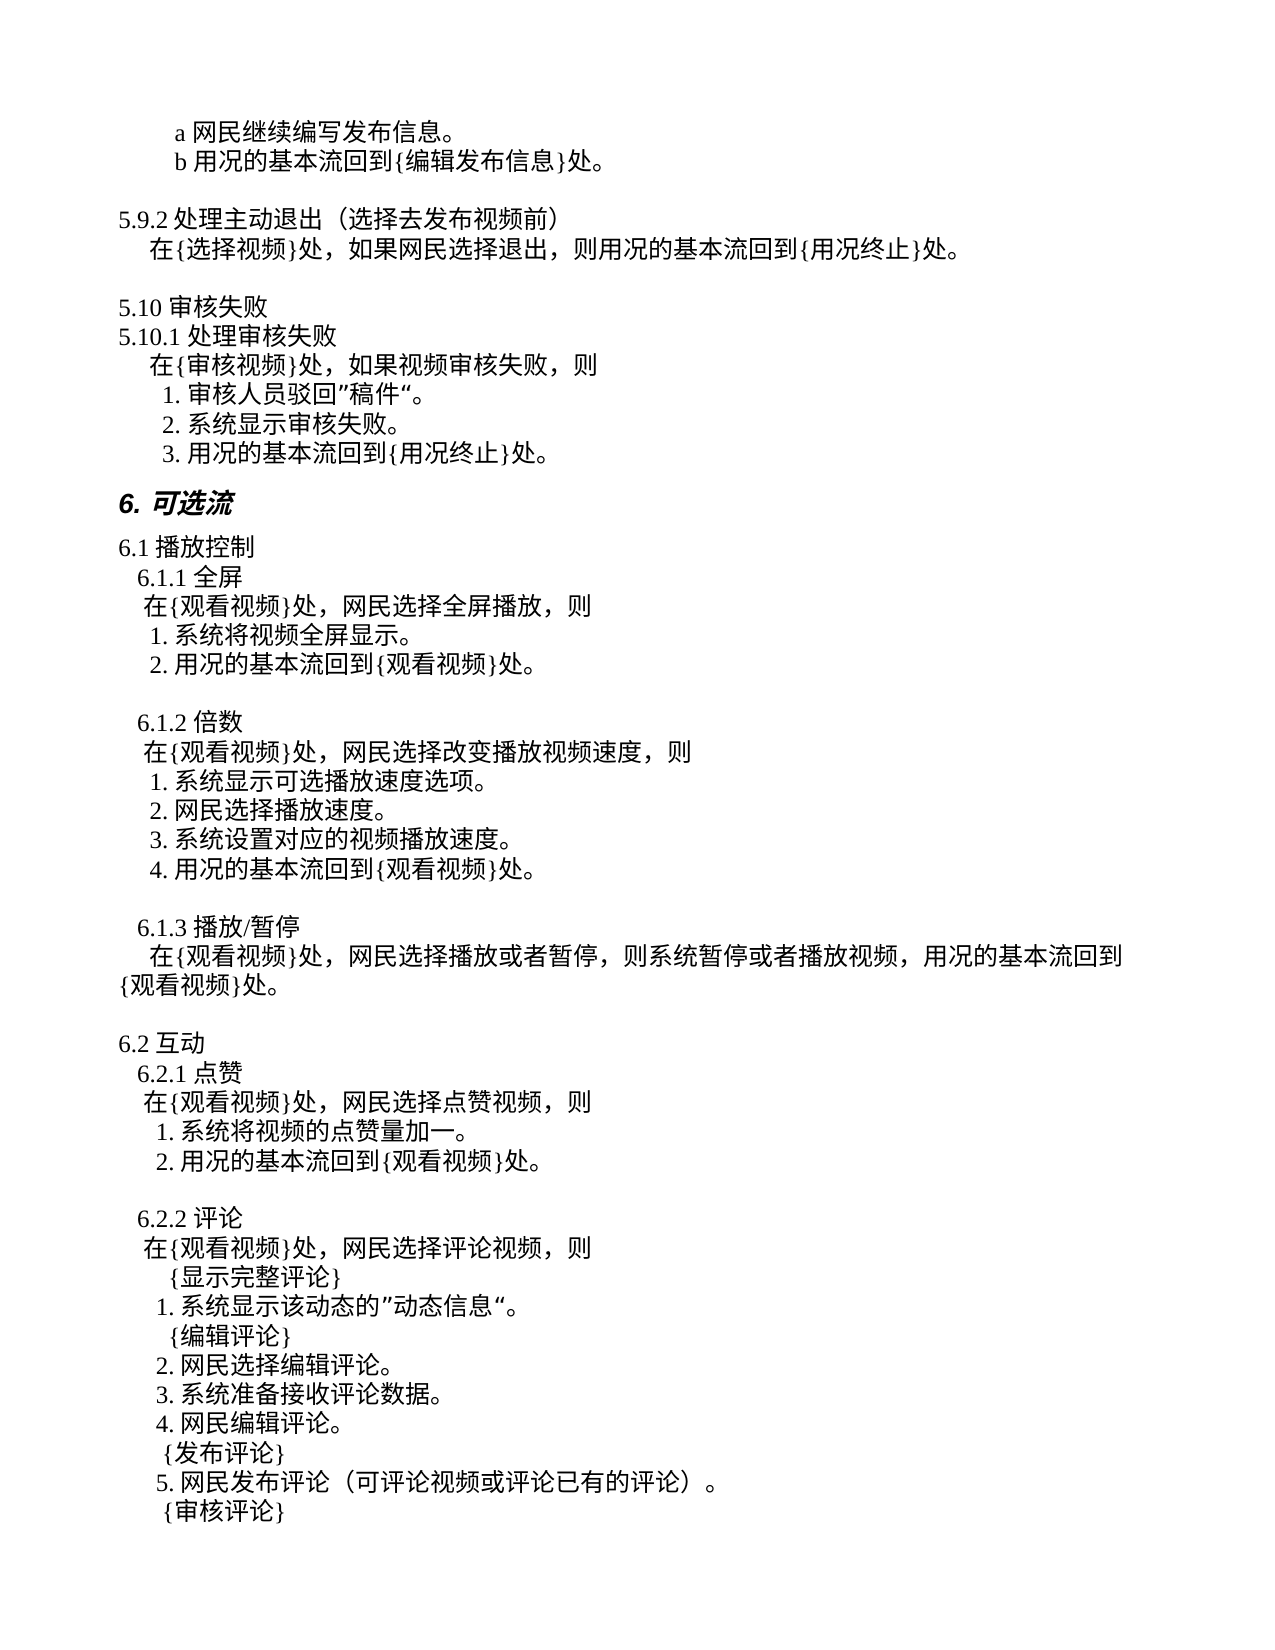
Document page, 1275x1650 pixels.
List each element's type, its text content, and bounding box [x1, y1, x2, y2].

text a 网民继续编写发布信息。 [118, 118, 1157, 147]
text 6.2 互动 [118, 1029, 1157, 1059]
text 5.9.2处理主动退出（选择去发布视频前） [118, 205, 1157, 235]
text {显示完整评论} [118, 1263, 1157, 1292]
text 6.2.1 点赞 [118, 1059, 1157, 1088]
text 在{观看视频}处，网民选择评论视频，则 [118, 1234, 1157, 1263]
text {审核评论} [118, 1497, 1157, 1527]
text 3. 用况的基本流回到{用况终止}处。 [118, 439, 1157, 468]
text 6.2.2 评论 [118, 1204, 1157, 1234]
text 在{选择视频}处，如果网民选择退出，则用况的基本流回到{用况终止}处。 [118, 235, 1157, 264]
text 在{观看视频}处，网民选择播放或者暂停，则系统暂停或者播放视频，用况的基本流回到{观看视频}处。 [118, 942, 1157, 1001]
text 6.1 播放控制 [118, 533, 1157, 563]
subtitle 6. 可选流 [118, 481, 1157, 521]
text 5.10 审核失败 [118, 293, 1157, 322]
text 2. 用况的基本流回到{观看视频}处。 [118, 651, 1157, 680]
text {编辑评论} [118, 1322, 1157, 1351]
text {发布评论} [118, 1439, 1157, 1468]
text 4. 网民编辑评论。 [118, 1409, 1157, 1439]
text 5.10.1 处理审核失败 [118, 322, 1157, 351]
text 6.1.3 播放/暂停 [118, 913, 1157, 942]
text 1. 系统显示可选播放速度选项。 [118, 767, 1157, 796]
text 1. 系统将视频的点赞量加一。 [118, 1117, 1157, 1147]
text 2. 网民选择播放速度。 [118, 796, 1157, 826]
text 3. 系统准备接收评论数据。 [118, 1380, 1157, 1409]
text 4. 用况的基本流回到{观看视频}处。 [118, 855, 1157, 884]
text 1. 系统将视频全屏显示。 [118, 621, 1157, 651]
text 在{观看视频}处，网民选择点赞视频，则 [118, 1088, 1157, 1117]
text 在{审核视频}处，如果视频审核失败，则 [118, 351, 1157, 381]
text b 用况的基本流回到{编辑发布信息}处。 [118, 147, 1157, 177]
text 1. 审核人员驳回”稿件“。 [118, 381, 1157, 410]
text 2. 用况的基本流回到{观看视频}处。 [118, 1147, 1157, 1176]
text 6.1.2 倍数 [118, 708, 1157, 738]
text 6.1.1 全屏 [118, 563, 1157, 592]
text 1. 系统显示该动态的”动态信息“。 [118, 1292, 1157, 1322]
text 2. 系统显示审核失败。 [118, 410, 1157, 439]
text 3. 系统设置对应的视频播放速度。 [118, 826, 1157, 855]
text 在{观看视频}处，网民选择改变播放视频速度，则 [118, 738, 1157, 767]
text 2. 网民选择编辑评论。 [118, 1351, 1157, 1380]
text 5. 网民发布评论（可评论视频或评论已有的评论）。 [118, 1468, 1157, 1497]
text 在{观看视频}处，网民选择全屏播放，则 [118, 592, 1157, 621]
